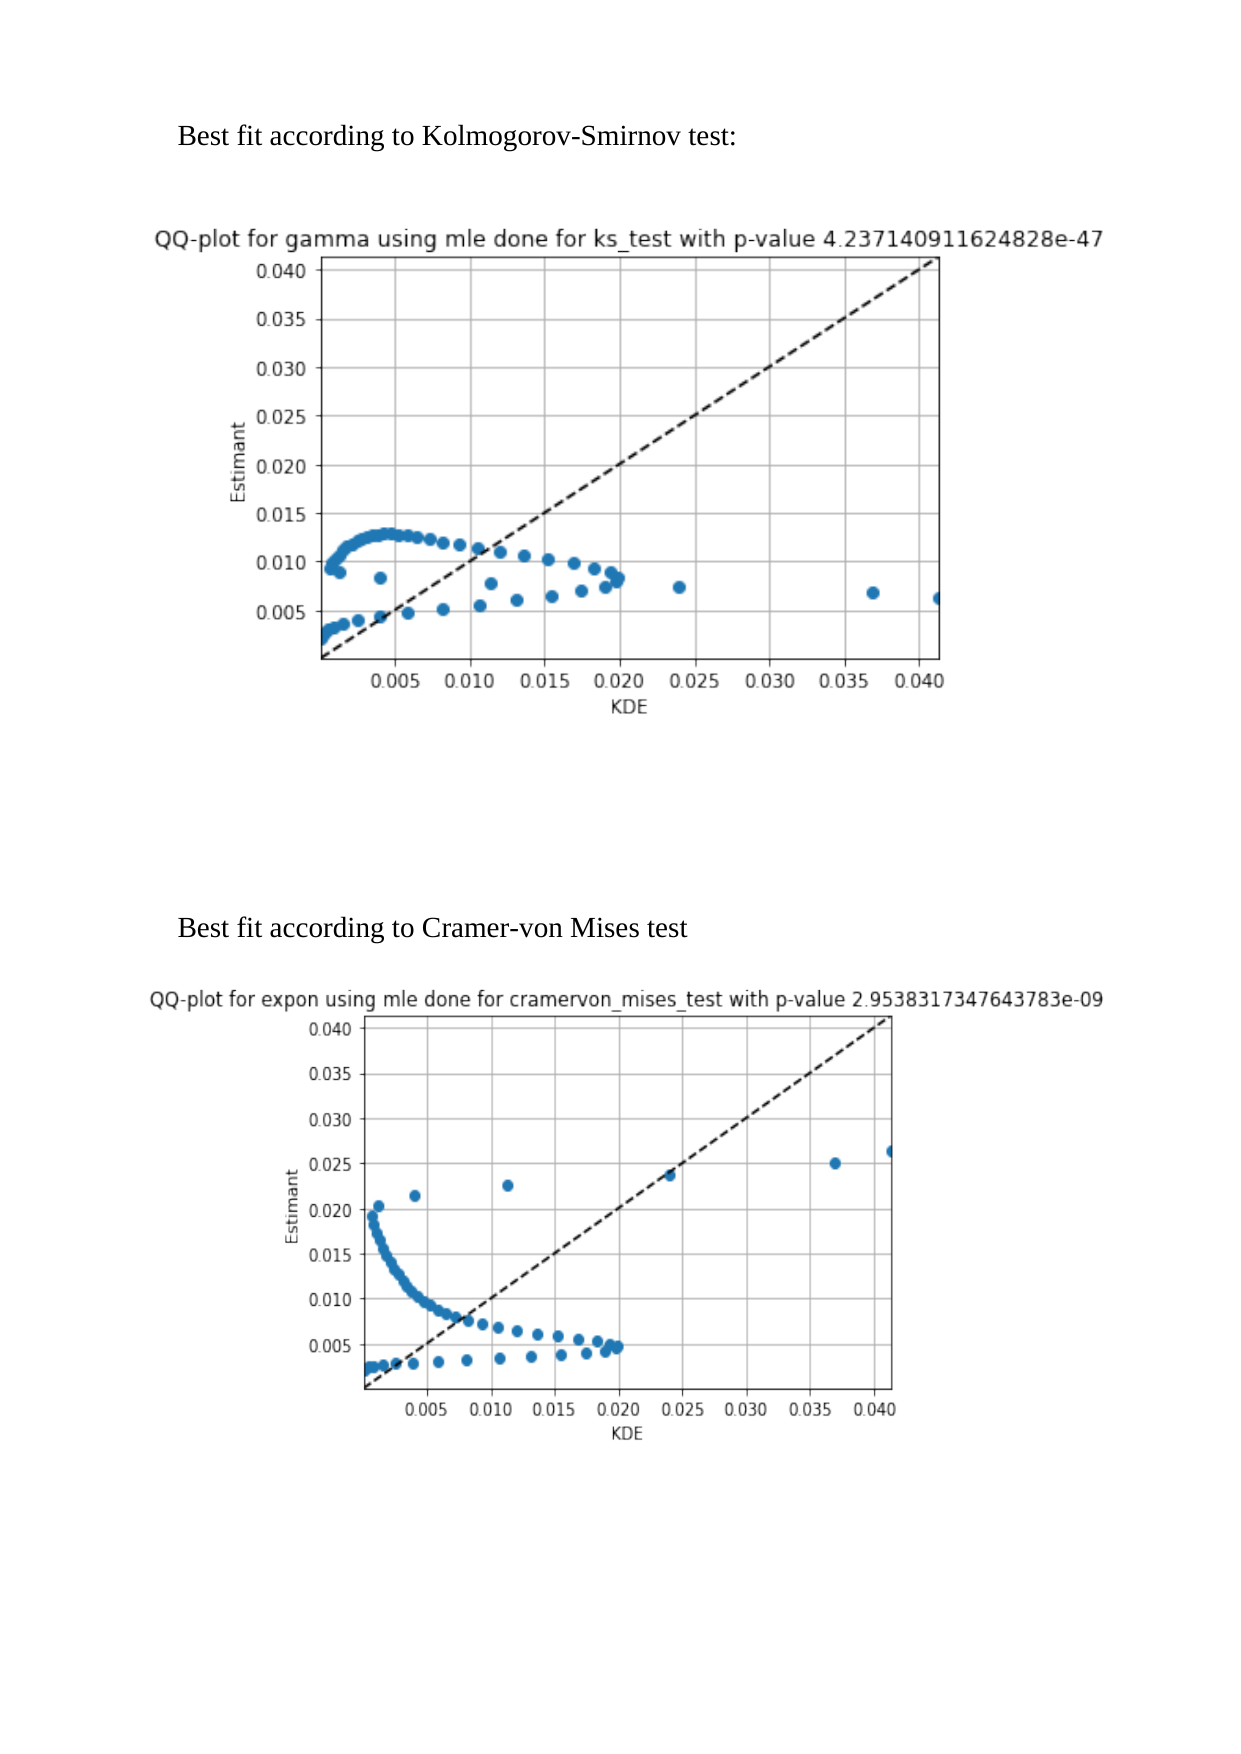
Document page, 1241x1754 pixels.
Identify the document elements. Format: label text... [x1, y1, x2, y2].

text Best fit according to Kolmogorov-Smirnov test: [177, 118, 1152, 152]
text Best fit according to Cramer-von Mises test [177, 910, 1152, 944]
picture [139, 979, 1115, 1454]
picture [142, 216, 1118, 729]
